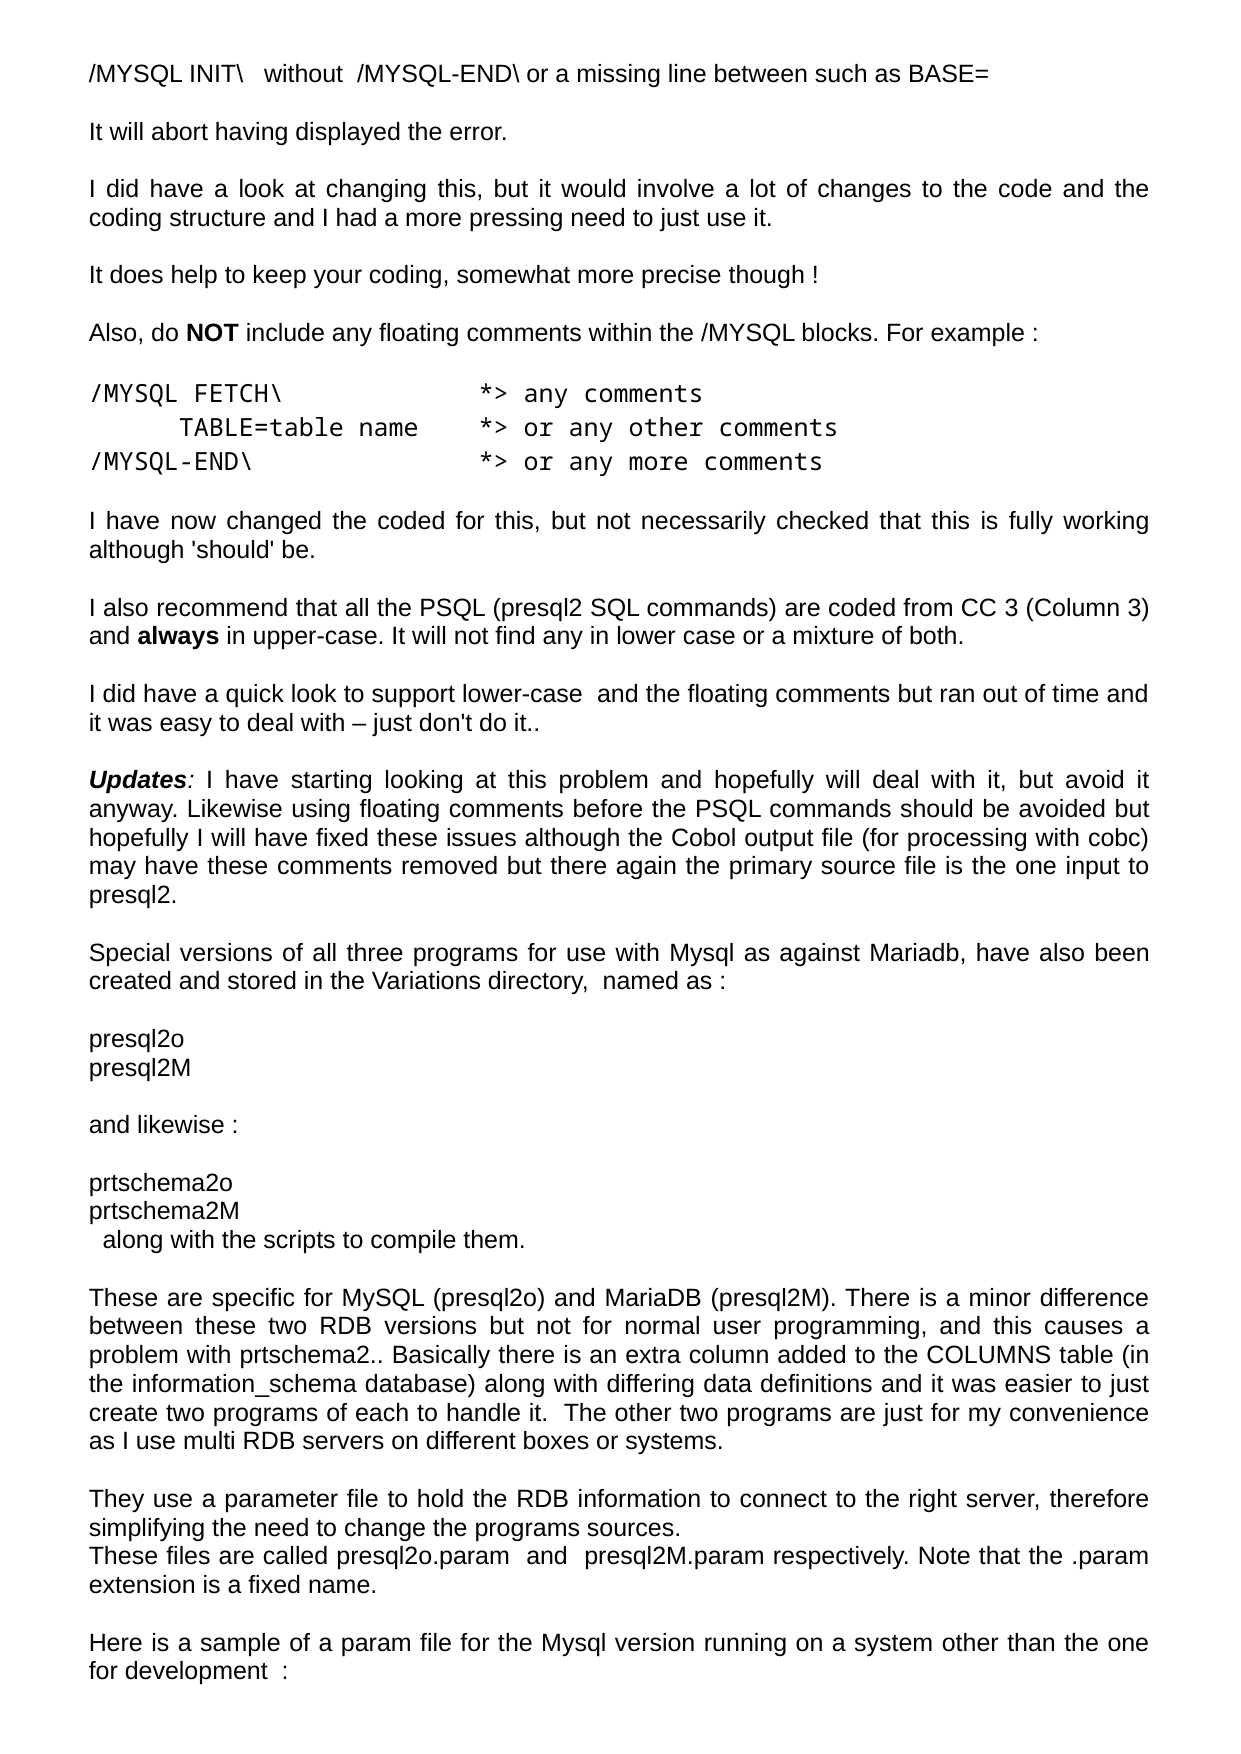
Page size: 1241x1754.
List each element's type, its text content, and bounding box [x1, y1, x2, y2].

text /MYSQL INIT\ without /MYSQL-END\ or a missing line between such as BASE= [88, 59, 1152, 88]
text I also recommend that all the PSQL (presql2 SQL commands) are coded from CC 3 (Column 3) and always in upper-case. It will not find any in lower case or a mixture of both. [88, 592, 1152, 650]
text Here is a sample of a param file for the Mysql version running on a system other than the one for development : [88, 1627, 1152, 1685]
text They use a parameter file to hold the RDB information to connect to the right server, therefore simplifying the need to change the programs sources. [88, 1484, 1152, 1541]
text I did have a look at changing this, but it would involve a lot of changes to the code and the coding structure and I had a more pressing need to just use it. [88, 174, 1152, 232]
text Special versions of all three programs for use with Mysql as against Mariadb, have also been created and stored in the Variations directory, named as : [88, 937, 1152, 995]
text Updates: I have starting looking at this problem and hopefully will deal with it, but avoid it anyway. Likewise using floating comments before the PSQL commands should be avoided but hopefully I will have fixed these issues although the Cobol output file (for processing with cobc) may have these comments removed but there again the primary source file is the one input to presql2. [88, 765, 1152, 909]
text along with the scripts to compile them. [88, 1225, 1152, 1254]
text and likewise : [88, 1110, 1152, 1139]
text presql2M [88, 1052, 1152, 1081]
text presql2o [88, 1024, 1152, 1052]
text prtschema2M [88, 1196, 1152, 1225]
text /MYSQL FETCH\ *> any comments [88, 375, 1152, 409]
text prtschema2o [88, 1167, 1152, 1196]
text I have now changed the coded for this, but not necessarily checked that this is fully working although 'should' be. [88, 506, 1152, 564]
text These files are called presql2o.param and presql2M.param respectively. Note that the .param extension is a fixed name. [88, 1541, 1152, 1599]
text I did have a quick look to support lower-case and the floating comments but ran out of time and it was easy to deal with – just don't do it.. [88, 679, 1152, 736]
text TABLE=table name *> or any other comments [88, 409, 1152, 443]
text Also, do NOT include any floating comments within the /MYSQL blocks. For example : [88, 318, 1152, 347]
text These are specific for MySQL (presql2o) and MariaDB (presql2M). There is a minor difference between these two RDB versions but not for normal user programming, and this causes a problem with prtschema2.. Basically there is an extra column added to the COLUMNS table (in the information_schema database) along with differing data definitions and it was easier to just create two programs of each to handle it. The other two programs are just for my convenience as I use multi RDB servers on different boxes or systems. [88, 1282, 1152, 1455]
text It does help to keep your coding, somewhat more precise though ! [88, 260, 1152, 289]
text It will abort having displayed the error. [88, 117, 1152, 145]
text /MYSQL-END\ *> or any more comments [88, 443, 1152, 477]
